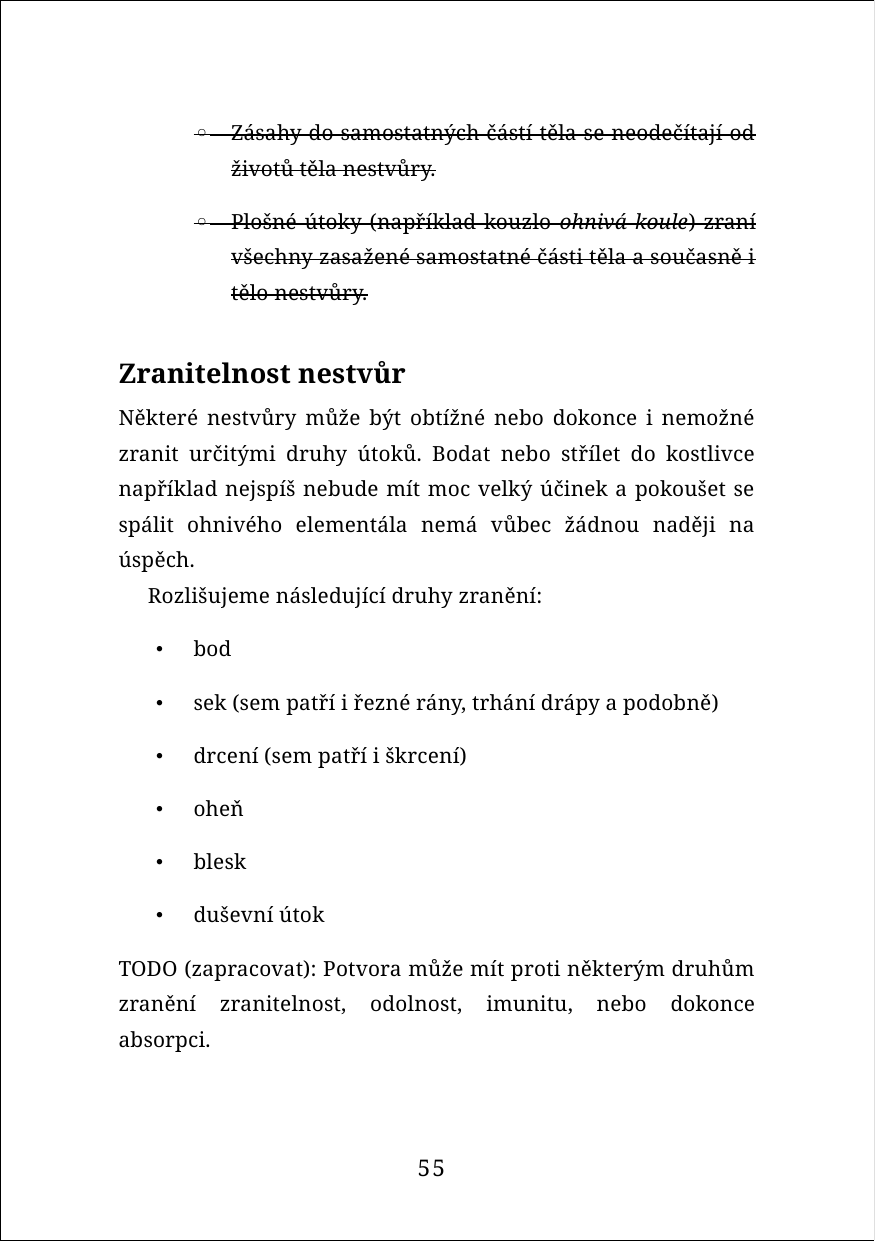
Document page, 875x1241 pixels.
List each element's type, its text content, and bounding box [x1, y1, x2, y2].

list blesk [156, 847, 756, 876]
list duševní útok [156, 901, 756, 929]
list Zásahy do samostatných částí těla se neodečítají od životů těla nestvůry. [193, 118, 756, 134]
text TODO (zapracovat): Potvora může mít proti některým druhům zranění zranitelnost, odolnost, imunitu, nebo dokonce absorpci. [118, 954, 756, 1053]
list drcení (sem patří i škrcení) [156, 741, 756, 769]
list sek (sem patří i řezné rány, trhání drápy a podobně) [156, 688, 756, 716]
list Plošné útoky (například kouzlo ohnivá koule) zraní všechny zasažené samostatné části těla a současně i tělo nestvůry. [193, 207, 756, 223]
subtitle Zranitelnost nestvůr [118, 355, 756, 392]
list bod [156, 634, 756, 663]
list oheň [156, 794, 756, 822]
list Zásahy do samostatných částí těla se neodečítají od životů těla nestvůry. [193, 135, 756, 182]
text Některé nestvůry může být obtížné nebo dokonce i nemožné zranit určitými druhy útoků. Bodat nebo střílet do kostlivce například nejspíš nebude mít moc velký účinek a pokoušet se spálit ohnivého elementála nemá vůbec žádnou naději na úspěch. Rozlišujeme následující druhy zranění: [118, 403, 756, 609]
list Plošné útoky (například kouzlo ohnivá koule) zraní všechny zasažené samostatné části těla a současně i tělo nestvůry. [193, 224, 756, 306]
